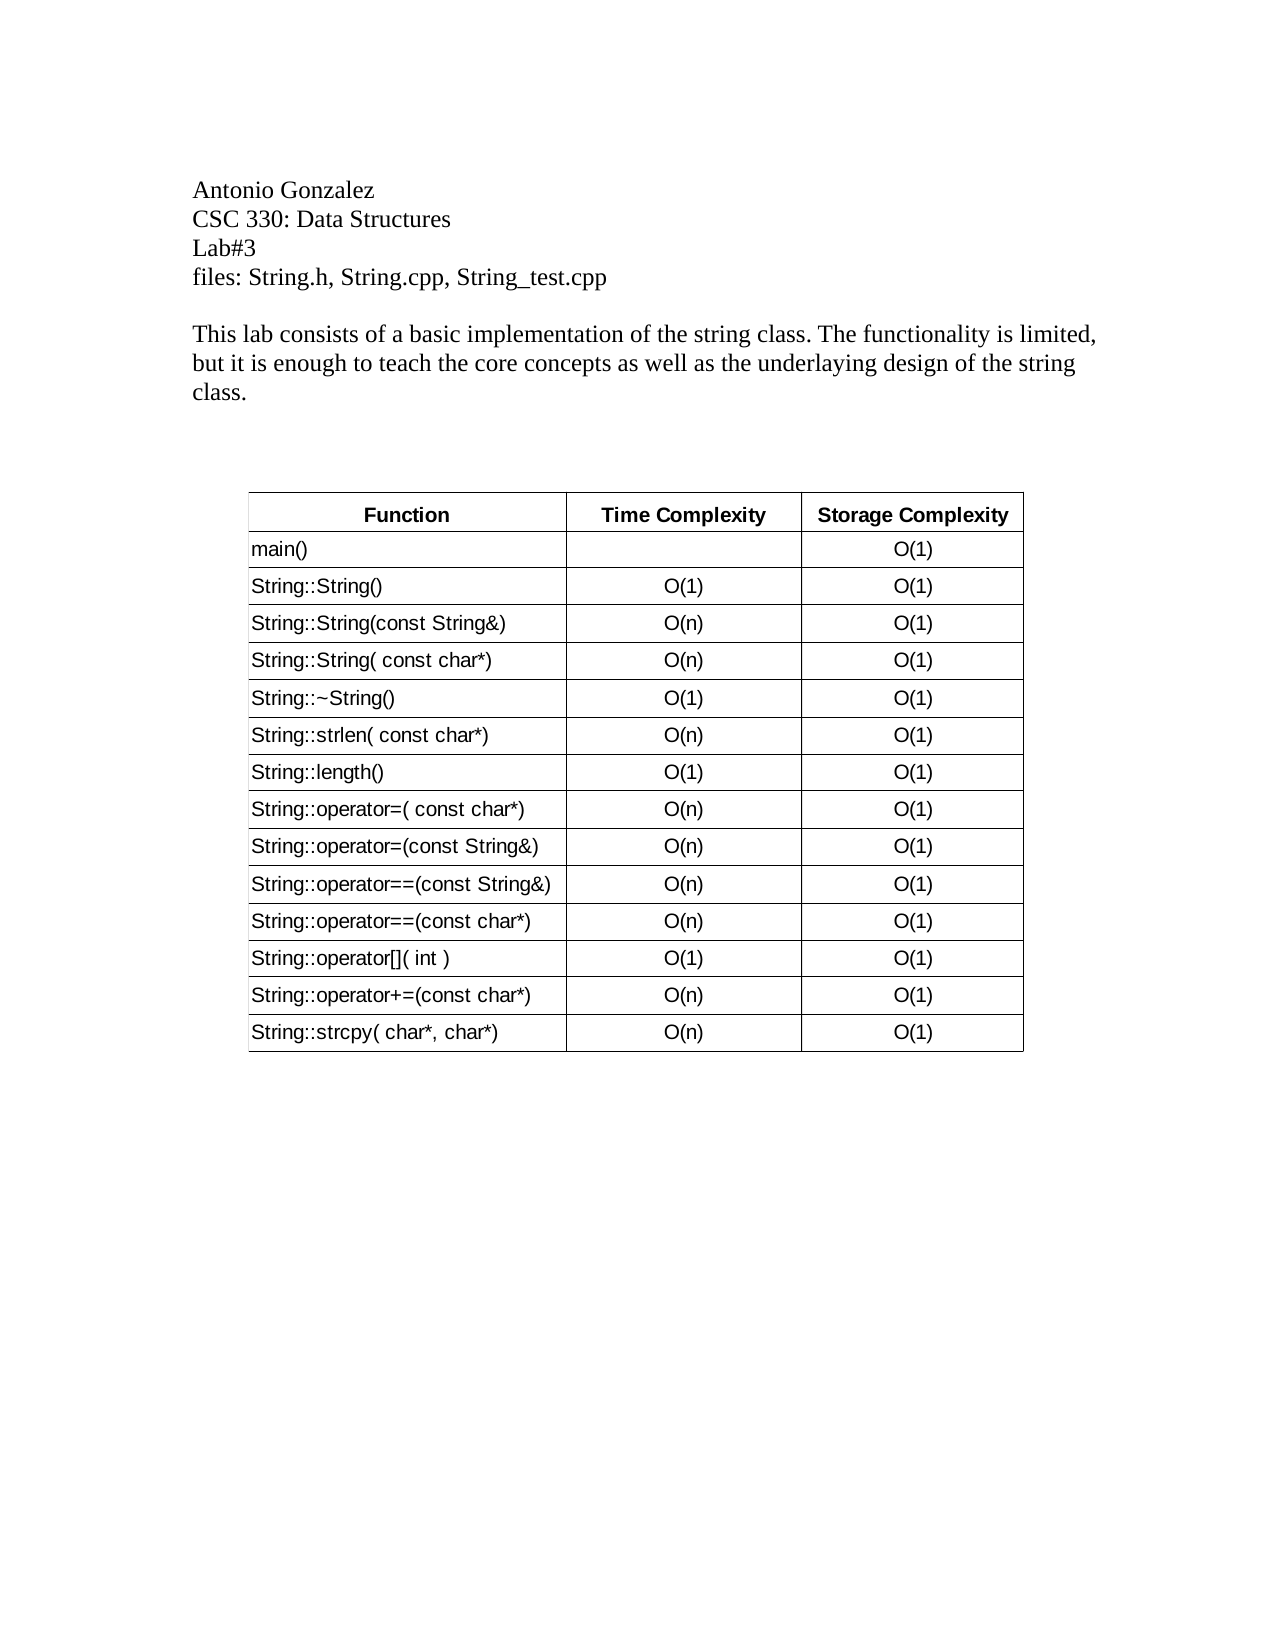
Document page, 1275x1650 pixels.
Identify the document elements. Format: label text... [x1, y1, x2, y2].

text Antonio Gonzalez [118, 176, 1157, 204]
text class. [118, 377, 1157, 406]
text Lab#3 [118, 233, 1157, 262]
text files: String.h, String.cpp, String_test.cpp [118, 262, 1157, 291]
text CSC 330: Data Structures [118, 204, 1157, 233]
text but it is enough to teach the core concepts as well as the underlaying design of the string [118, 348, 1157, 377]
text This lab consists of a basic implementation of the string class. The functionality is limited, [118, 319, 1157, 348]
